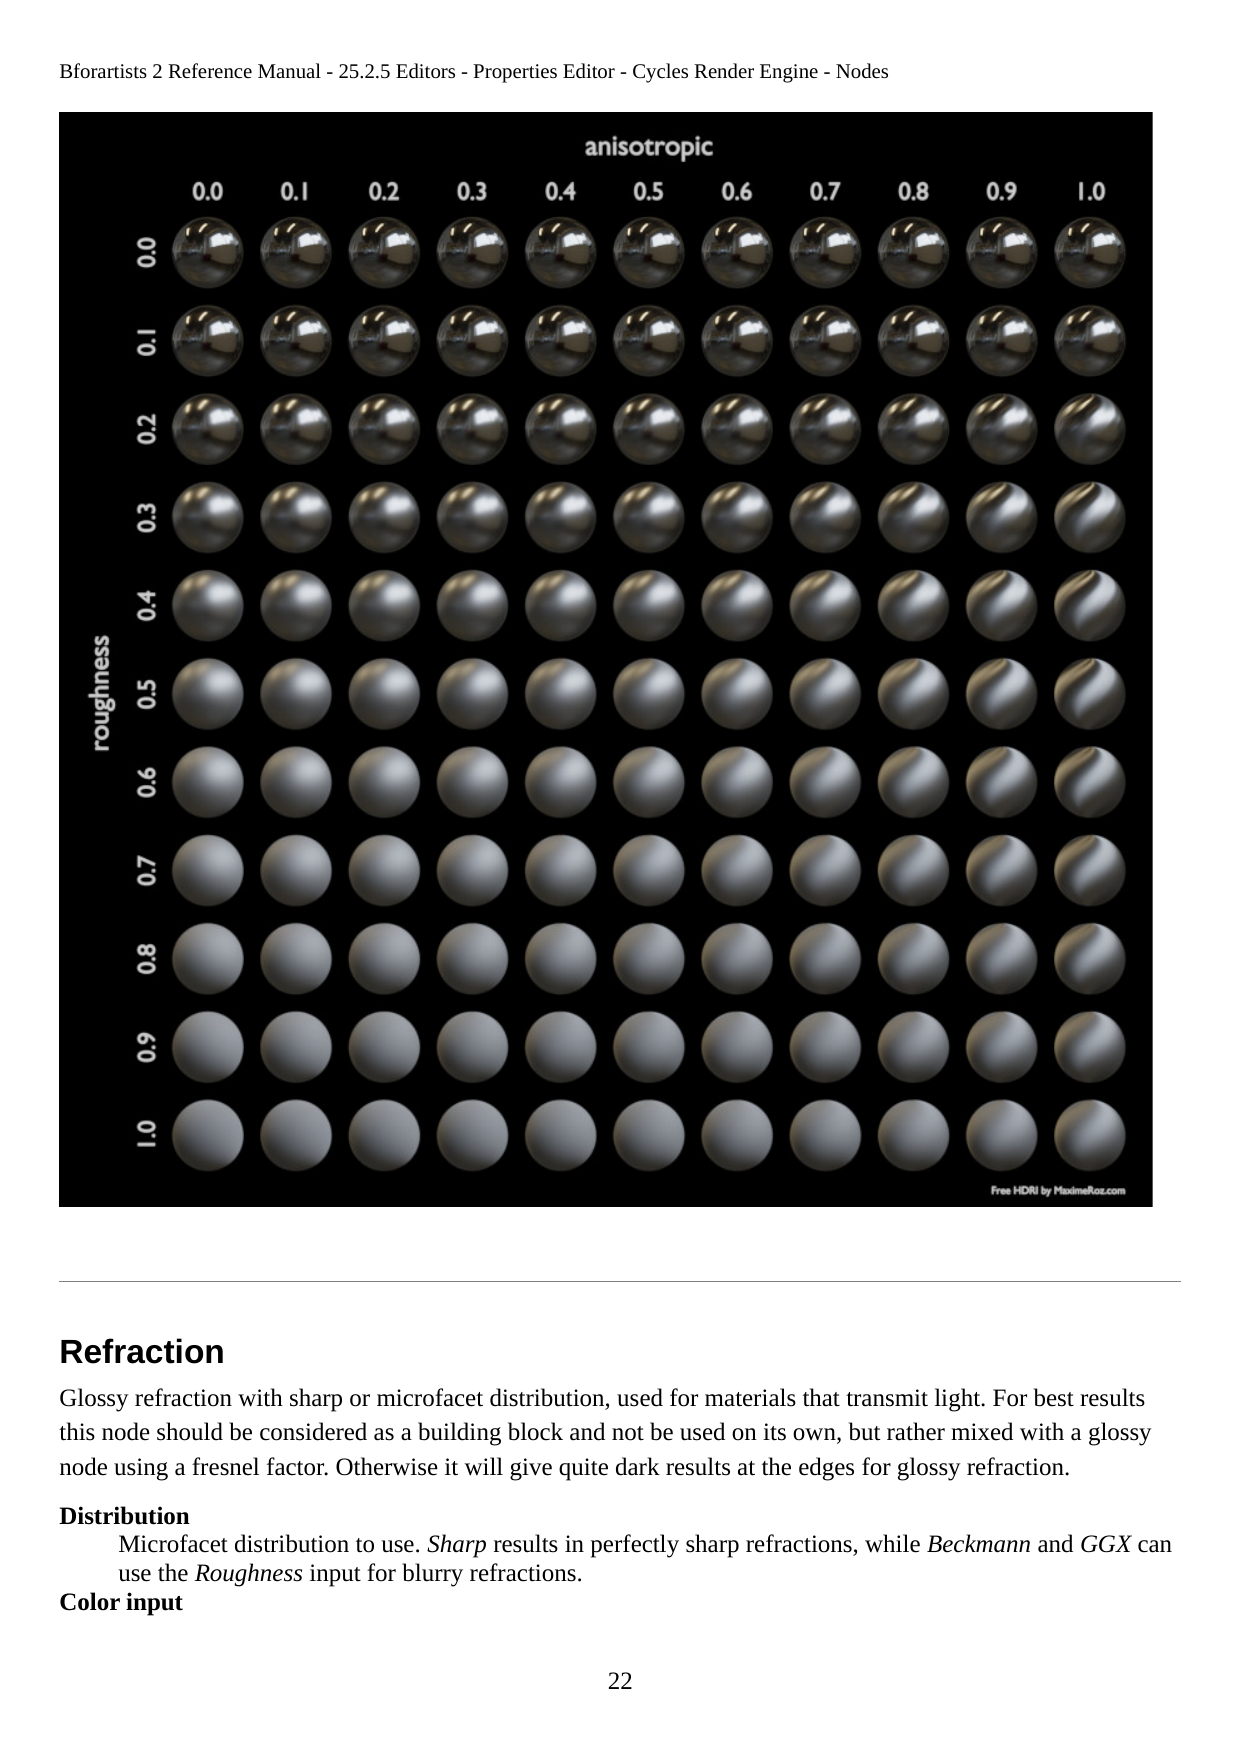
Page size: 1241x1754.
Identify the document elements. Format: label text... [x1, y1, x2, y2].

text Glossy refraction with sharp or microfacet distribution, used for materials that transmit light. For best results this node should be considered as a building block and not be used on its own, but rather mixed with a glossy node using a fresnel factor. Otherwise it will give quite dark results at the edges for glossy refraction. [59, 1383, 1181, 1480]
picture [59, 112, 1153, 1207]
list Microfacet distribution to use. Sharp results in perfectly sharp refractions, while Beckmann and GGX can use the Roughness input for blurry refractions. [118, 1529, 1181, 1587]
subtitle Distribution [59, 1501, 1181, 1529]
subtitle Color input [59, 1587, 1181, 1616]
subtitle Refraction [59, 1332, 1181, 1370]
